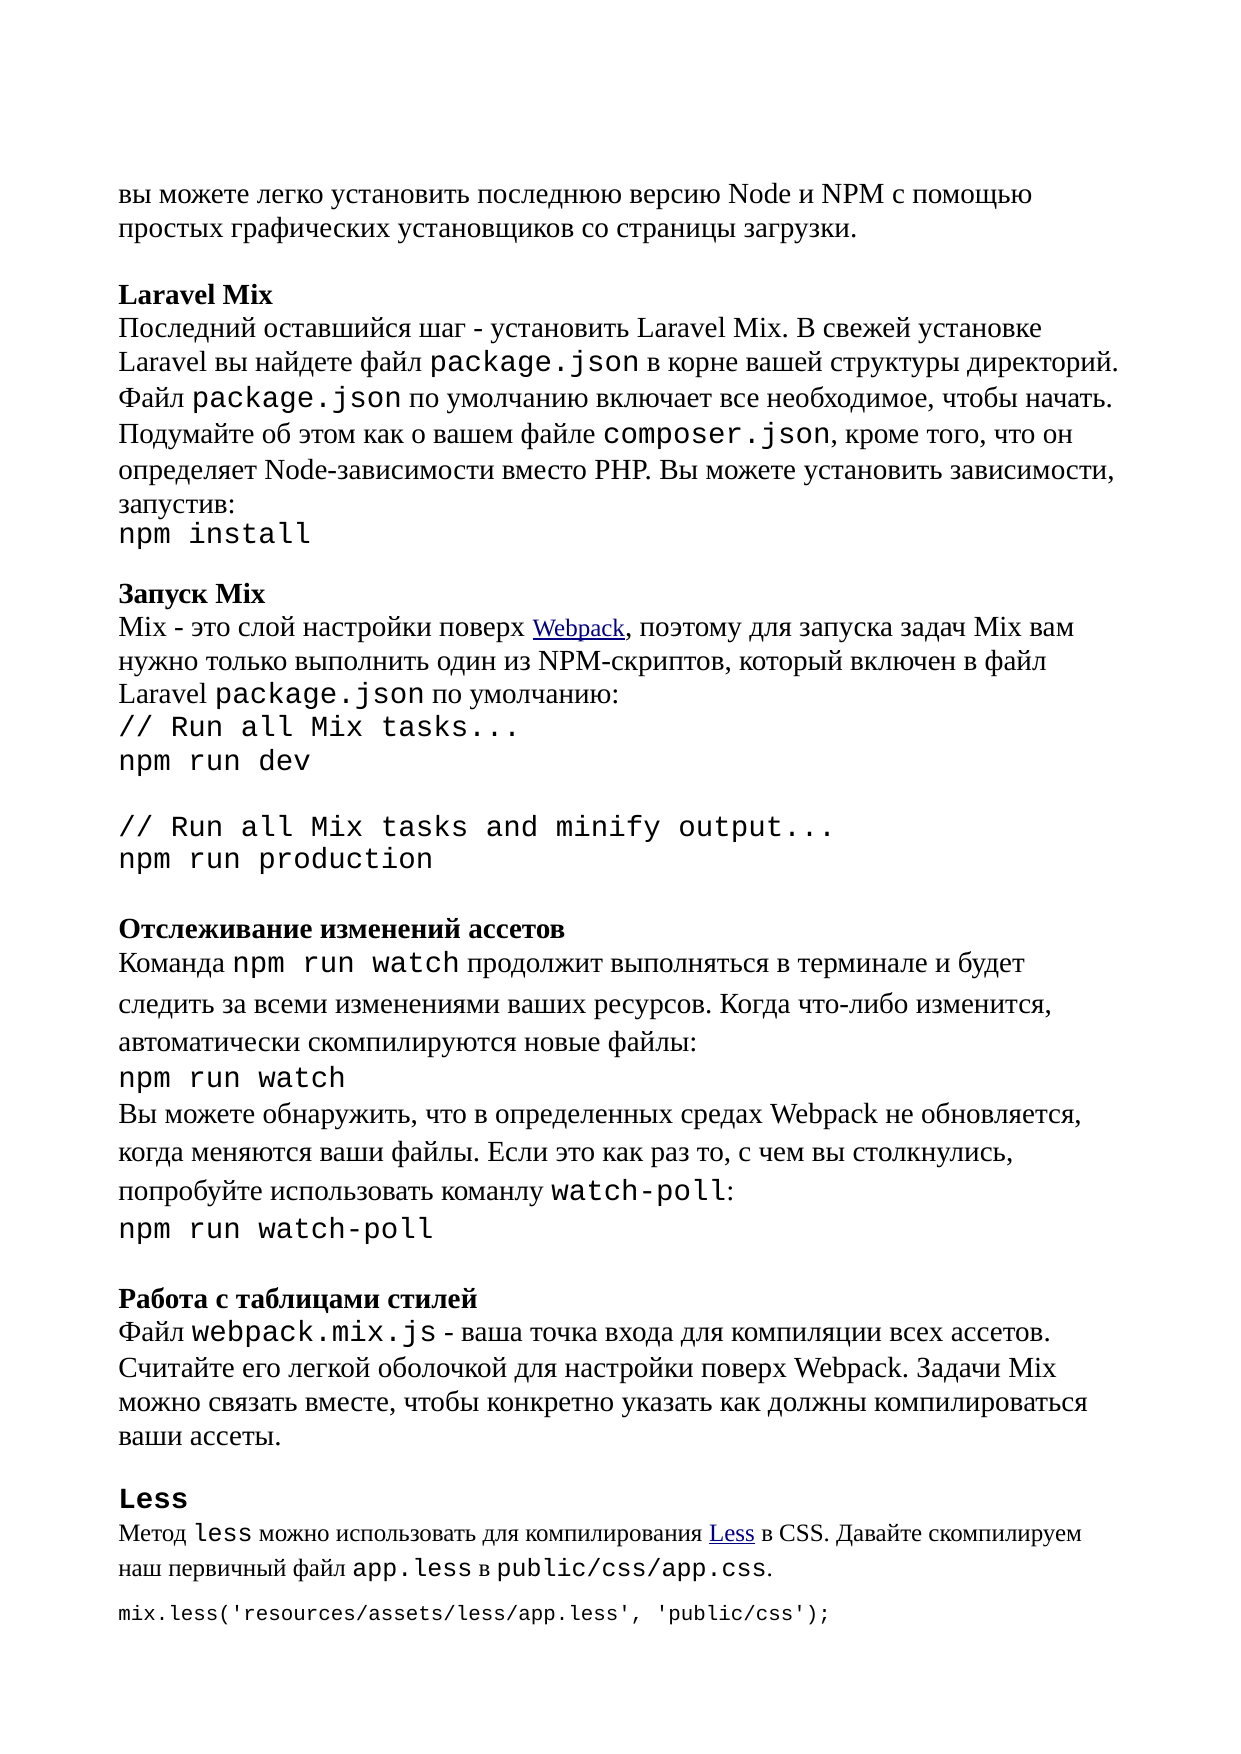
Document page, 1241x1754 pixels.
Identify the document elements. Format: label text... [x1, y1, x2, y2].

subtitle Laravel Mix [118, 277, 1122, 311]
subtitle Работа с таблицами стилей [118, 1281, 1122, 1314]
text Mix - это слой настройки поверх Webpack, поэтому для запуска задач Mix вам нужно только выполнить один из NPM-скриптов, который включен в файл Laravel package.json по умолчанию: [118, 609, 1122, 713]
text Метод less можно использовать для компилирования Less в CSS. Давайте скомпилируем наш первичный файл app.less в public/css/app.css. [118, 1518, 1122, 1584]
text Файл webpack.mix.js - ваша точка входа для компиляции всех ассетов. Считайте его легкой оболочкой для настройки поверх Webpack. Задачи Mix можно связать вместе, чтобы конкретно указать как должны компилироваться ваши ассеты. [118, 1314, 1122, 1451]
text mix.less('resources/assets/less/app.less', 'public/css'); [118, 1603, 1122, 1626]
subtitle Less [118, 1485, 1122, 1518]
subtitle Запуск Mix [118, 576, 1122, 609]
text вы можете легко установить последнюю версию Node и NPM с помощью простых графических установщиков со страницы загрузки. [118, 176, 1122, 243]
subtitle Отслеживание изменений ассетов [118, 911, 1122, 945]
text npm run watch [118, 1063, 1122, 1096]
text // Run all Mix tasks and minify output... [118, 812, 1122, 845]
text // Run all Mix tasks... [118, 713, 1122, 746]
text npm install [118, 519, 1122, 552]
text npm run production [118, 845, 1122, 878]
text Команда npm run watch продолжит выполняться в терминале и будет следить за всеми изменениями ваших ресурсов. Когда что-либо изменится, автоматически скомпилируются новые файлы: [118, 945, 1122, 1058]
text npm run dev [118, 746, 1122, 779]
text Вы можете обнаружить, что в определенных средах Webpack не обновляется, когда меняются ваши файлы. Если это как раз то, с чем вы столкнулись, попробуйте использовать команлу watch-poll: [118, 1096, 1122, 1209]
text Последний оставшийся шаг - установить Laravel Mix. В свежей установке Laravel вы найдете файл package.json в корне вашей структуры директорий. Файл package.json по умолчанию включает все необходимое, чтобы начать. Подумайте об этом как о вашем файле composer.json, кроме того, что он определяет Node-зависимости вместо PHP. Вы можете установить зависимости, запустив: [118, 311, 1122, 519]
text npm run watch-poll [118, 1214, 1122, 1247]
